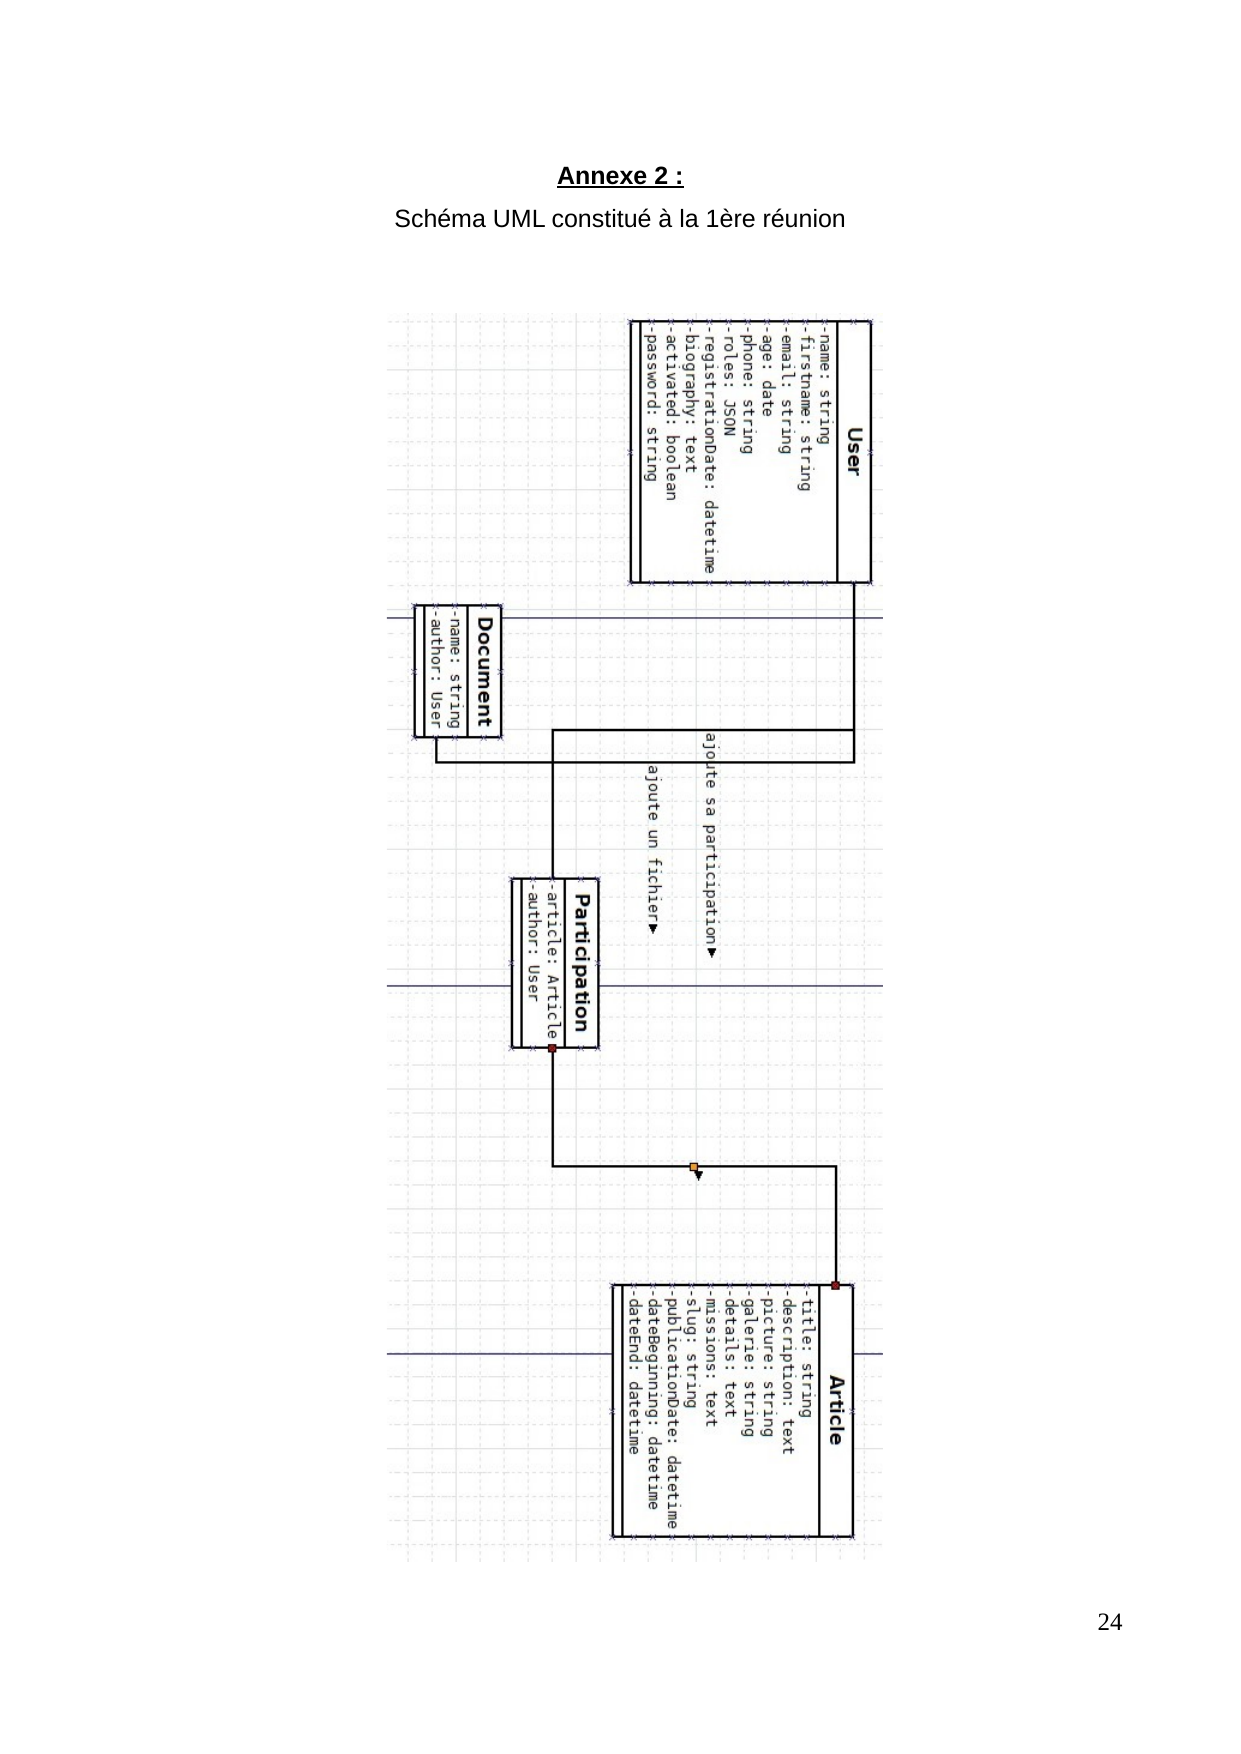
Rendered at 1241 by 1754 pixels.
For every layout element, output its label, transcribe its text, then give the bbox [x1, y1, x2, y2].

picture [386, 313, 883, 1562]
text Annexe 2 : [118, 161, 1122, 190]
text Schéma UML constitué à la 1ère réunion [118, 204, 1122, 233]
